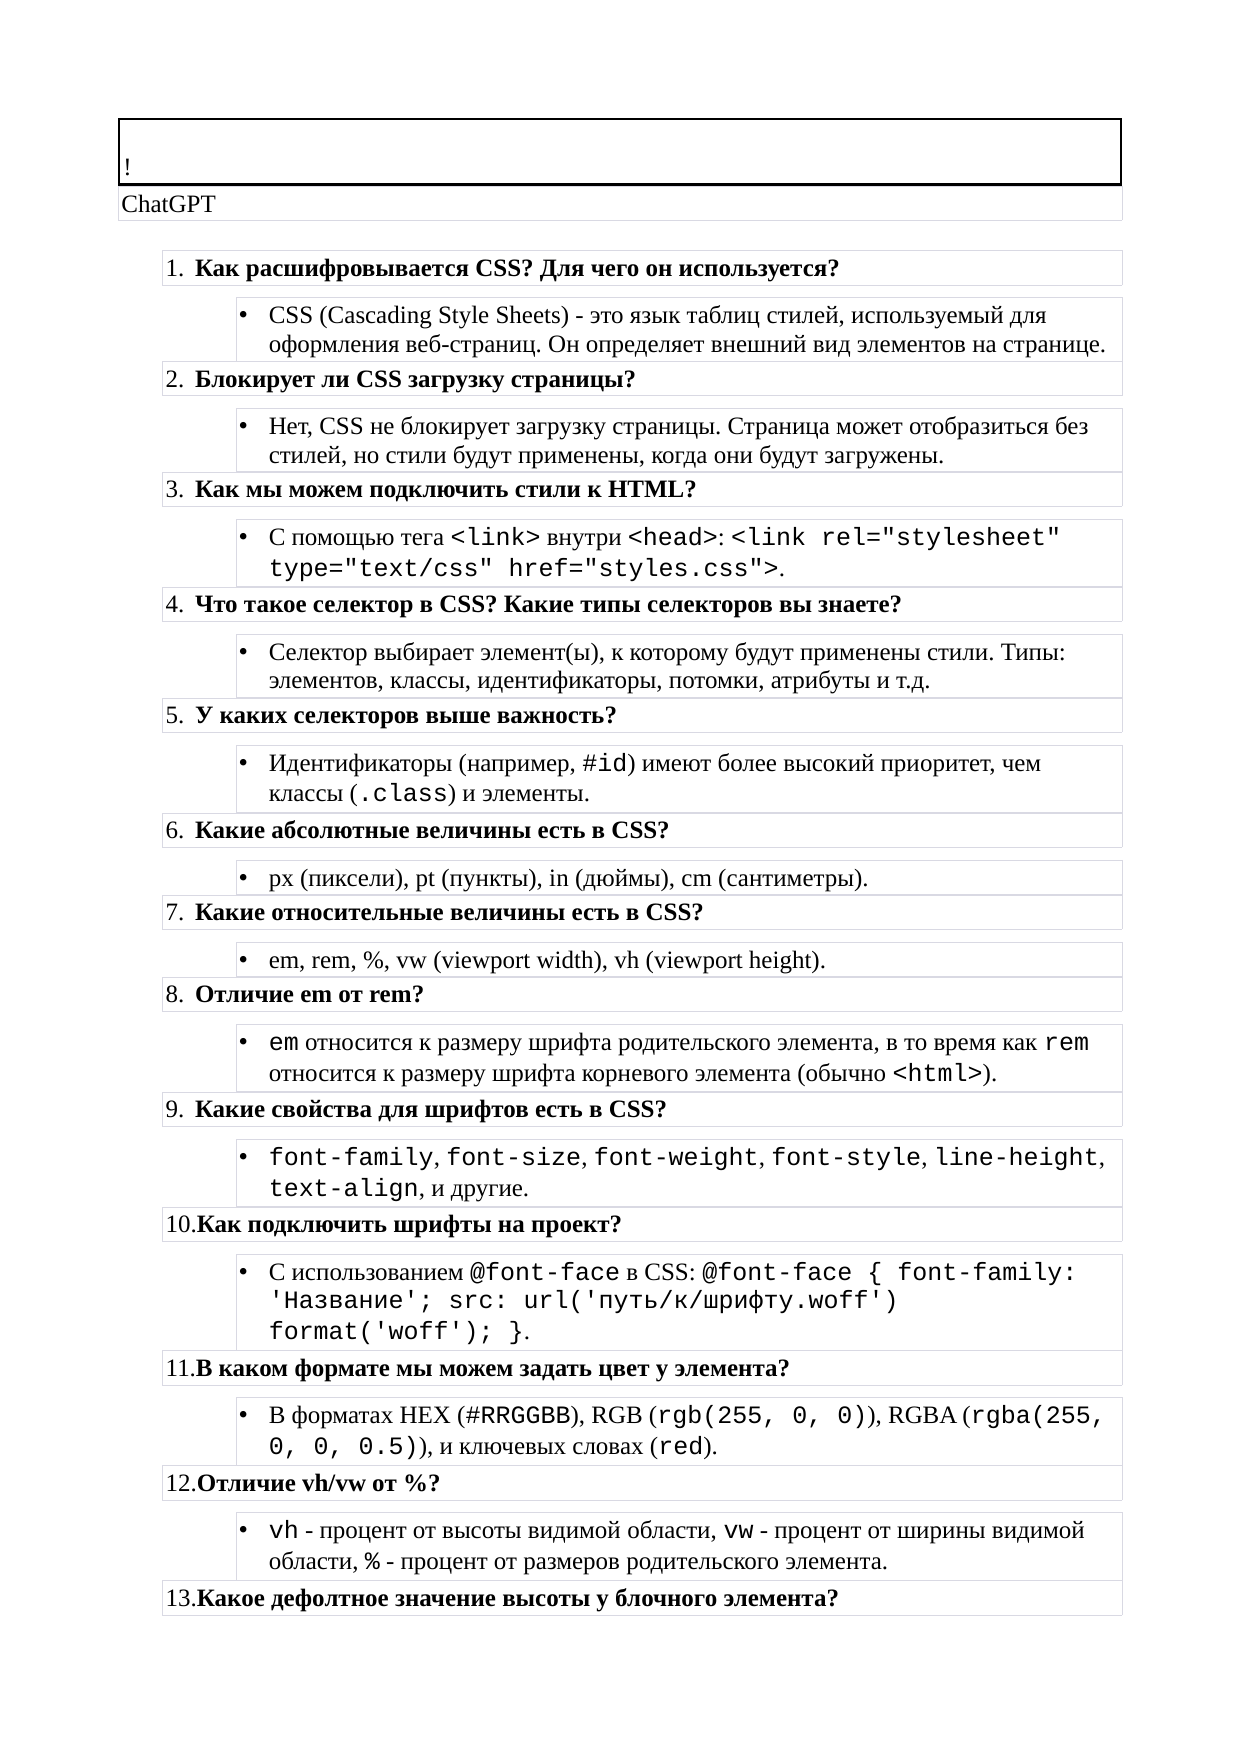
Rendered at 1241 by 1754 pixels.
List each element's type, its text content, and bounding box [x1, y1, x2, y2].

list px (пиксели), pt (пункты), in (дюймы), cm (сантиметры). [237, 861, 1122, 894]
list Отличие vh/vw от %? [163, 1466, 1122, 1500]
list Как расшифровывается CSS? Для чего он используется? [163, 251, 1122, 285]
list У каких селекторов выше важность? [163, 699, 1122, 732]
text ChatGPT [119, 187, 1122, 220]
list Селектор выбирает элемент(ы), к которому будут применены стили. Типы: элементов, классы, идентификаторы, потомки, атрибуты и т.д. [237, 635, 1122, 697]
list Какие абсолютные величины есть в CSS? [163, 814, 1122, 847]
list С помощью тега <link> внутри <head>: <link rel="stylesheet" type="text/css" href="styles.css">. [237, 520, 1122, 586]
list CSS (Cascading Style Sheets) - это язык таблиц стилей, используемый для оформления веб-страниц. Он определяет внешний вид элементов на странице. [237, 298, 1122, 361]
list Идентификаторы (например, #id) имеют более высокий приоритет, чем классы (.class) и элементы. [237, 746, 1122, 812]
text ! [120, 120, 1120, 183]
list Какие относительные величины есть в CSS? [163, 896, 1122, 929]
list Отличие em от rem? [163, 978, 1122, 1011]
list Что такое селектор в CSS? Какие типы селекторов вы знаете? [163, 588, 1122, 621]
list font-family, font-size, font-weight, font-style, line-height, text-align, и другие. [237, 1140, 1122, 1206]
list Какие свойства для шрифтов есть в CSS? [163, 1093, 1122, 1126]
list С использованием @font-face в CSS: @font-face { font-family: 'Название'; src: url('путь/к/шрифту.woff') format('woff'); }. [237, 1255, 1122, 1350]
list В каком формате мы можем задать цвет у элемента? [163, 1351, 1122, 1385]
list vh - процент от высоты видимой области, vw - процент от ширины видимой области, % - процент от размеров родительского элемента. [237, 1513, 1122, 1580]
list Как мы можем подключить стили к HTML? [163, 473, 1122, 506]
list Блокирует ли CSS загрузку страницы? [163, 362, 1122, 395]
list Какое дефолтное значение высоты у блочного элемента? [163, 1581, 1122, 1615]
list В форматах HEX (#RRGGBB), RGB (rgb(255, 0, 0)), RGBA (rgba(255, 0, 0, 0.5)), и ключевых словах (red). [237, 1398, 1122, 1465]
list em относится к размеру шрифта родительского элемента, в то время как rem относится к размеру шрифта корневого элемента (обычно <html>). [237, 1025, 1122, 1091]
list Как подключить шрифты на проект? [163, 1208, 1122, 1241]
list em, rem, %, vw (viewport width), vh (viewport height). [237, 943, 1122, 976]
list Нет, CSS не блокирует загрузку страницы. Страница может отобразиться без стилей, но стили будут применены, когда они будут загружены. [237, 409, 1122, 471]
